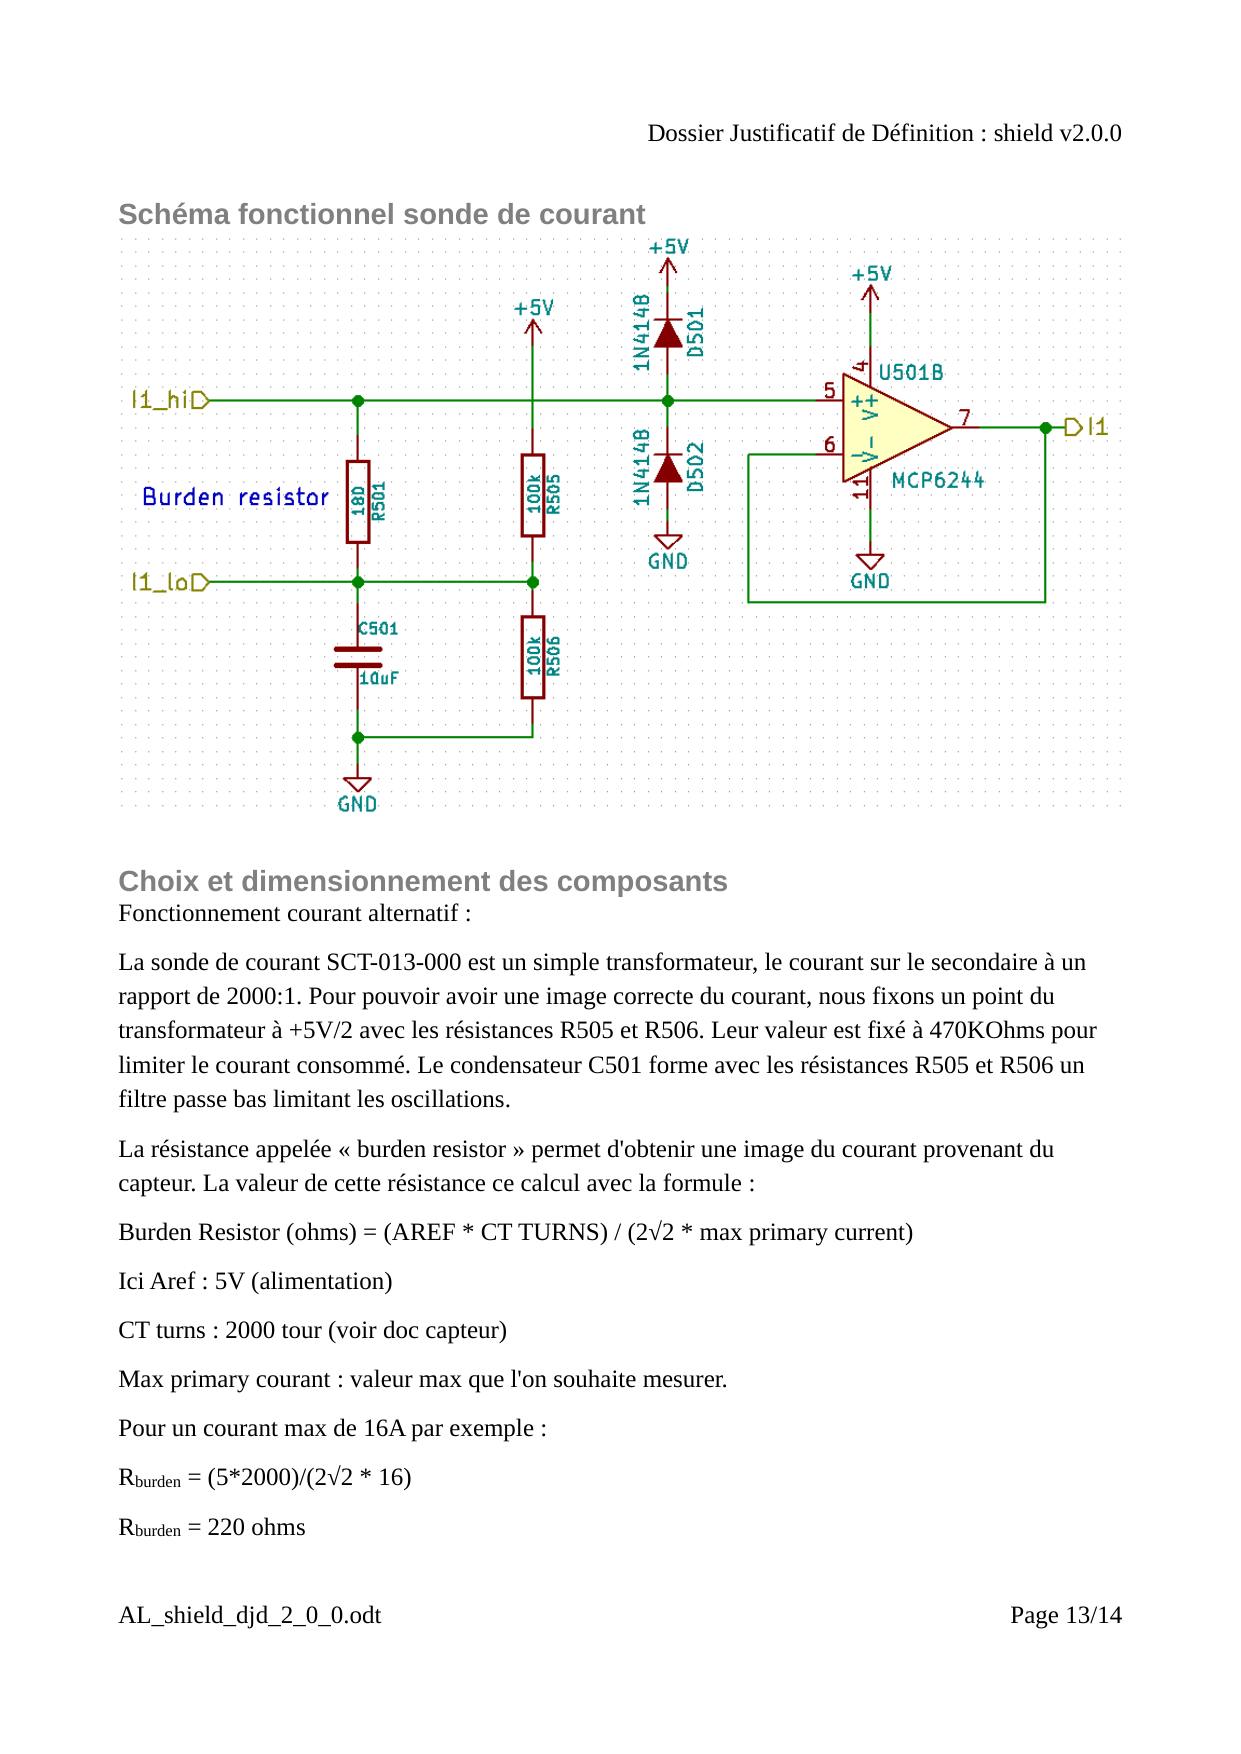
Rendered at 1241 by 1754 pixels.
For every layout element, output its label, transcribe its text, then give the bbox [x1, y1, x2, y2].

text La sonde de courant SCT-013-000 est un simple transformateur, le courant sur le secondaire à un rapport de 2000:1. Pour pouvoir avoir une image correcte du courant, nous fixons un point du transformateur à +5V/2 avec les résistances R505 et R506. Leur valeur est fixé à 470KOhms pour limiter le courant consommé. Le condensateur C501 forme avec les résistances R505 et R506 un filtre passe bas limitant les oscillations. [118, 947, 1122, 1113]
subtitle Schéma fonctionnel sonde de courant [118, 197, 1122, 230]
text Fonctionnement courant alternatif : [118, 898, 1122, 926]
text Rburden = (5*2000)/(2√2 * 16) [118, 1462, 1122, 1491]
text Ici Aref : 5V (alimentation) [118, 1266, 1122, 1295]
text Max primary courant : valeur max que l'on souhaite mesurer. [118, 1364, 1122, 1393]
text Burden Resistor (ohms) = (AREF * CT TURNS) / (2√2 * max primary current) [118, 1217, 1122, 1246]
text Rburden = 220 ohms [118, 1512, 1122, 1540]
subtitle Choix et dimensionnement des composants [118, 864, 1122, 898]
text La résistance appelée « burden resistor » permet d'obtenir une image du courant provenant du capteur. La valeur de cette résistance ce calcul avec la formule : [118, 1134, 1122, 1197]
text Pour un courant max de 16A par exemple : [118, 1413, 1122, 1442]
text CT turns : 2000 tour (voir doc capteur) [118, 1315, 1122, 1344]
